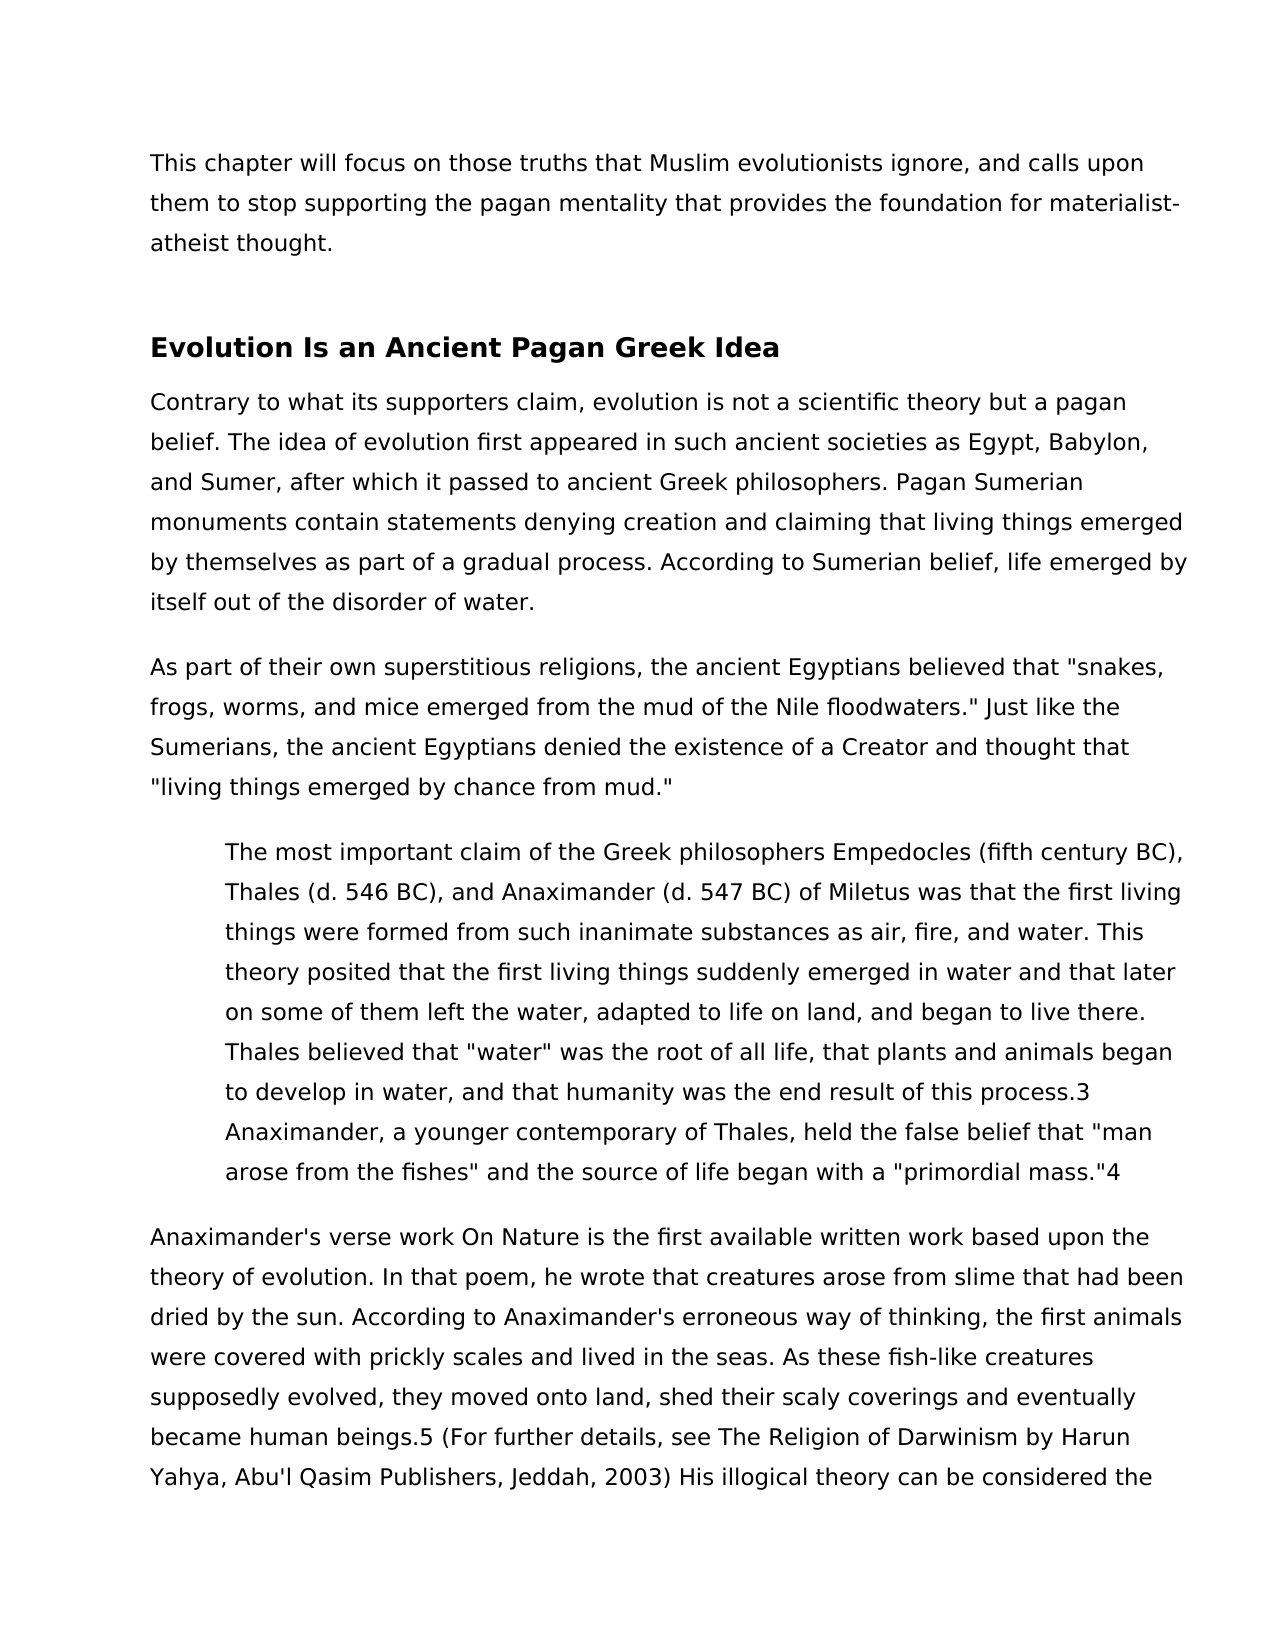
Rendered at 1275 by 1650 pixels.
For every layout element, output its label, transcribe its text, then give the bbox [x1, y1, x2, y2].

text This chapter will focus on those truths that Muslim evolutionists ignore, and calls upon them to stop supporting the pagan mentality that provides the foundation for materialist-atheist thought. [150, 150, 1200, 257]
subtitle Evolution Is an Ancient Pagan Greek Idea [150, 332, 1200, 364]
text The most important claim of the Greek philosophers Empedocles (fifth century BC), Thales (d. 546 BC), and Anaximander (d. 547 BC) of Miletus was that the first living things were formed from such inanimate substances as air, fire, and water. This theory posited that the first living things suddenly emerged in water and that later on some of them left the water, adapted to life on land, and began to live there. Thales believed that "water" was the root of all life, that plants and animals began to develop in water, and that humanity was the end result of this process.3 Anaximander, a younger contemporary of Thales, held the false belief that "man arose from the fishes" and the source of life began with a "primordial mass."4 [225, 839, 1200, 1186]
text Contrary to what its supporters claim, evolution is not a scientific theory but a pagan belief. The idea of evolution first appeared in such ancient societies as Egypt, Babylon, and Sumer, after which it passed to ancient Greek philosophers. Pagan Sumerian monuments contain statements denying creation and claiming that living things emerged by themselves as part of a gradual process. According to Sumerian belief, life emerged by itself out of the disorder of water. [150, 389, 1200, 616]
text Anaximander's verse work On Nature is the first available written work based upon the theory of evolution. In that poem, he wrote that creatures arose from slime that had been dried by the sun. According to Anaximander's erroneous way of thinking, the first animals were covered with prickly scales and lived in the seas. As these fish-like creatures supposedly evolved, they moved onto land, shed their scaly coverings and eventually became human beings.5 (For further details, see The Religion of Darwinism by Harun Yahya, Abu'l Qasim Publishers, Jeddah, 2003) His illogical theory can be considered the [150, 1224, 1200, 1491]
text As part of their own superstitious religions, the ancient Egyptians believed that "snakes, frogs, worms, and mice emerged from the mud of the Nile floodwaters." Just like the Sumerians, the ancient Egyptians denied the existence of a Creator and thought that "living things emerged by chance from mud." [150, 654, 1200, 801]
